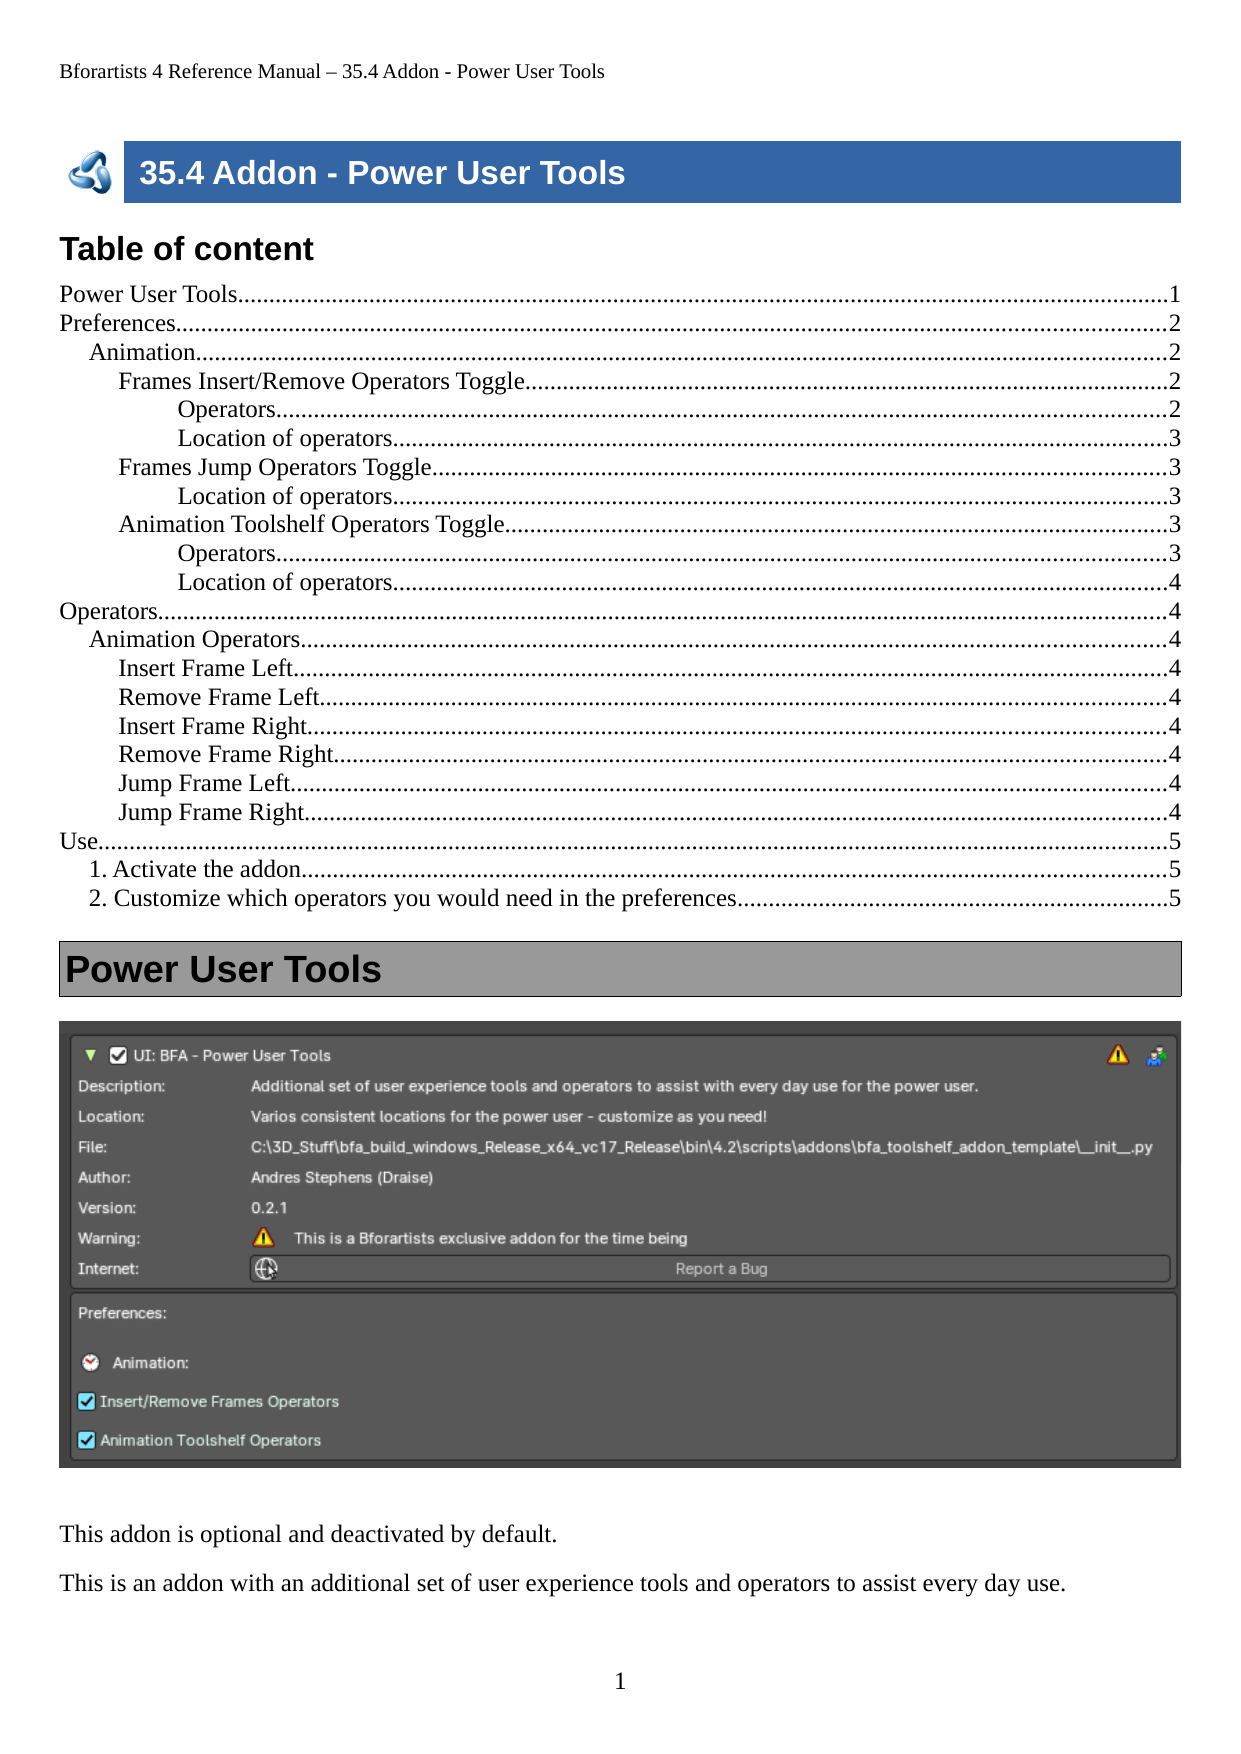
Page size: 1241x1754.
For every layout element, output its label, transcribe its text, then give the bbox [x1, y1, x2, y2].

text Jump Frame Right 4 [118, 797, 1181, 826]
text Operators 3 [177, 538, 1181, 567]
table_header [59, 141, 124, 203]
text Operators 4 [59, 596, 1181, 624]
text Remove Frame Left 4 [118, 682, 1181, 711]
text Animation Toolshelf Operators Toggle 3 [118, 509, 1181, 538]
text Insert Frame Left 4 [118, 653, 1181, 682]
text Operators 2 [177, 394, 1181, 423]
picture [65, 147, 114, 197]
text Preferences 2 [59, 308, 1181, 337]
picture [59, 1021, 1182, 1468]
text [59, 997, 1181, 1021]
text Remove Frame Right 4 [118, 739, 1181, 768]
text Frames Insert/Remove Operators Toggle 2 [118, 366, 1181, 394]
subtitle Table of content [59, 228, 1181, 267]
text Location of operators 3 [177, 423, 1181, 452]
text Power User Tools 1 [59, 279, 1181, 308]
text 2. Customize which operators you would need in the preferences 5 [88, 883, 1181, 912]
table_header Power User Tools [60, 942, 1181, 996]
text Animation Operators 4 [88, 624, 1181, 653]
text Location of operators 4 [177, 567, 1181, 596]
text Location of operators 3 [177, 481, 1181, 509]
text Jump Frame Left 4 [118, 768, 1181, 797]
text This addon is optional and deactivated by default. [59, 1468, 1181, 1547]
text Use 5 [59, 826, 1181, 854]
text This is an addon with an additional set of user experience tools and operators to assist every day use. [59, 1568, 1181, 1597]
text Animation 2 [88, 337, 1181, 366]
text 1. Activate the addon 5 [88, 854, 1181, 883]
text Frames Jump Operators Toggle 3 [118, 452, 1181, 481]
table_header 35.4 Addon - Power User Tools [124, 141, 1181, 203]
text Insert Frame Right 4 [118, 711, 1181, 739]
